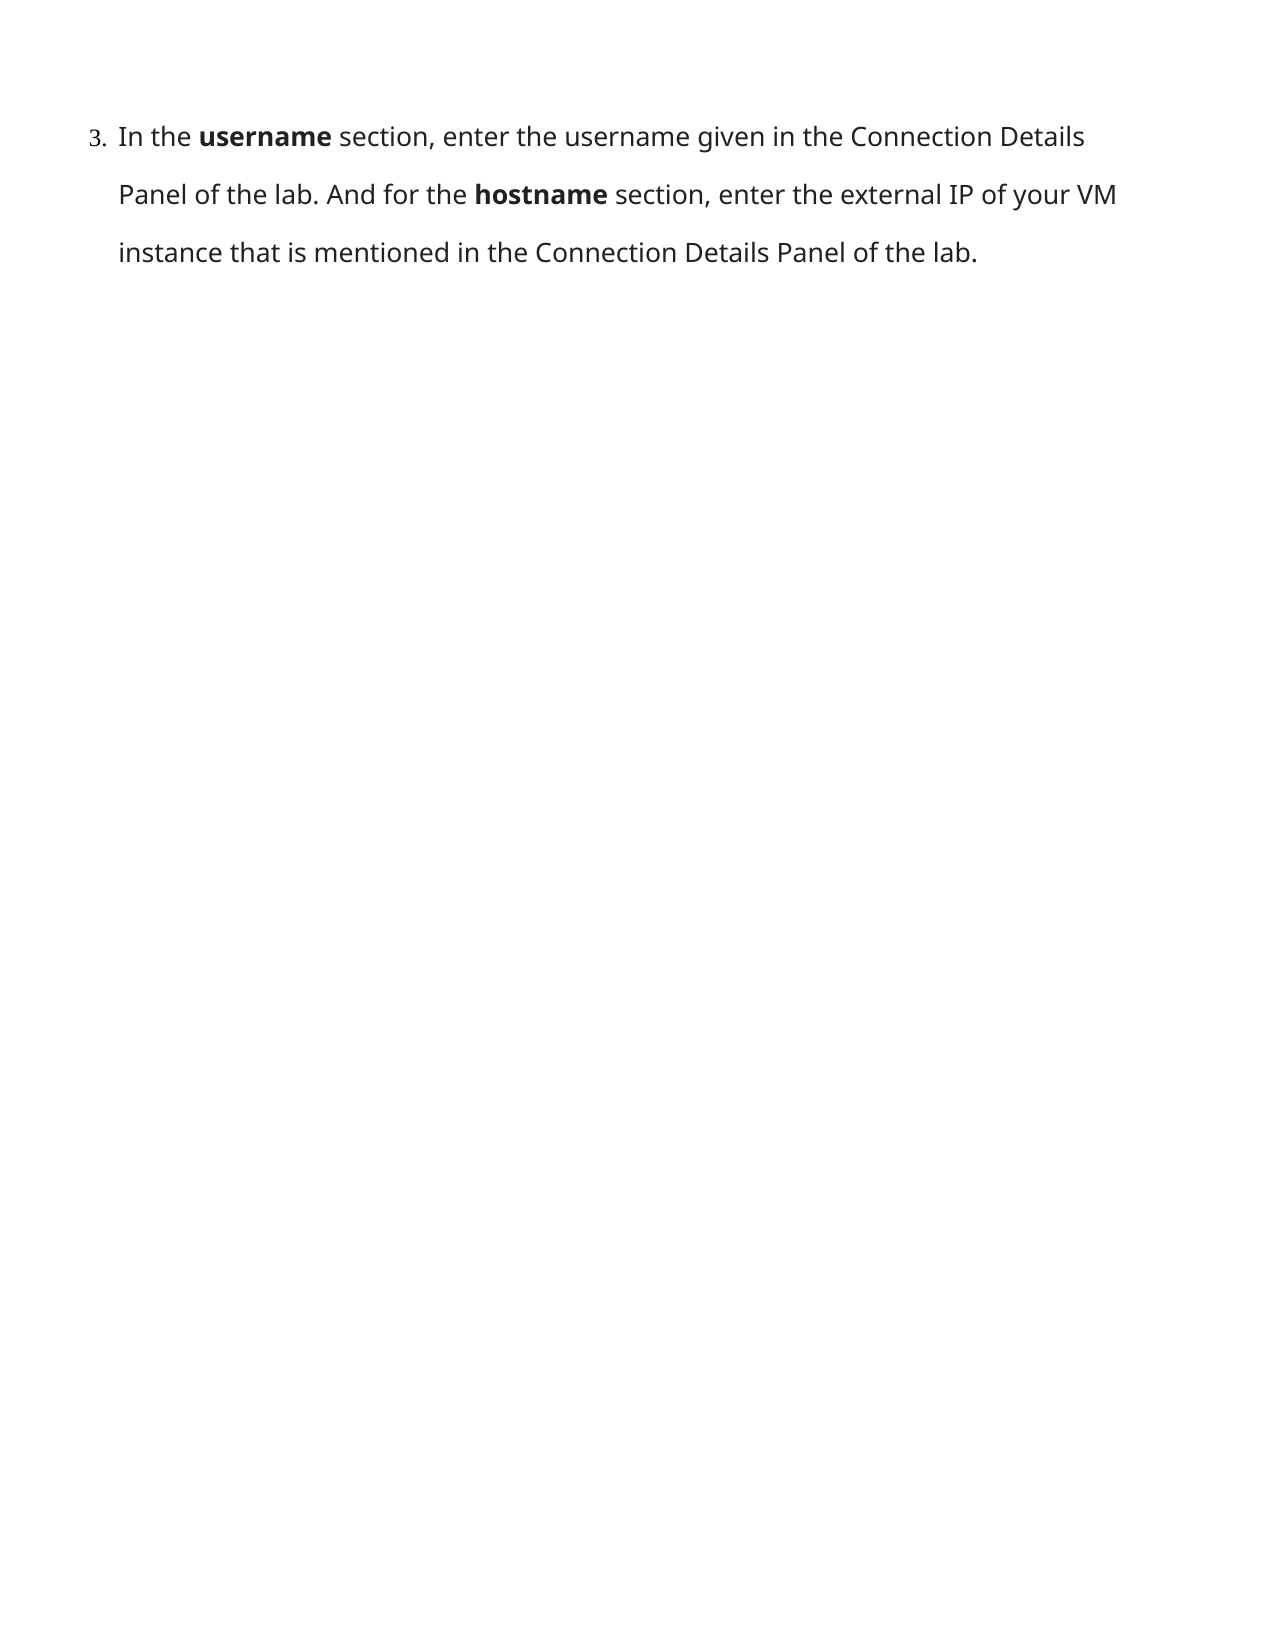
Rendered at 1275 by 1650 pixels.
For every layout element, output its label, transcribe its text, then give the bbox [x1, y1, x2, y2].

list In the username section, enter the username given in the Connection Details Panel of the lab. And for the hostname section, enter the external IP of your VM instance that is mentioned in the Connection Details Panel of the lab. [118, 118, 1157, 270]
